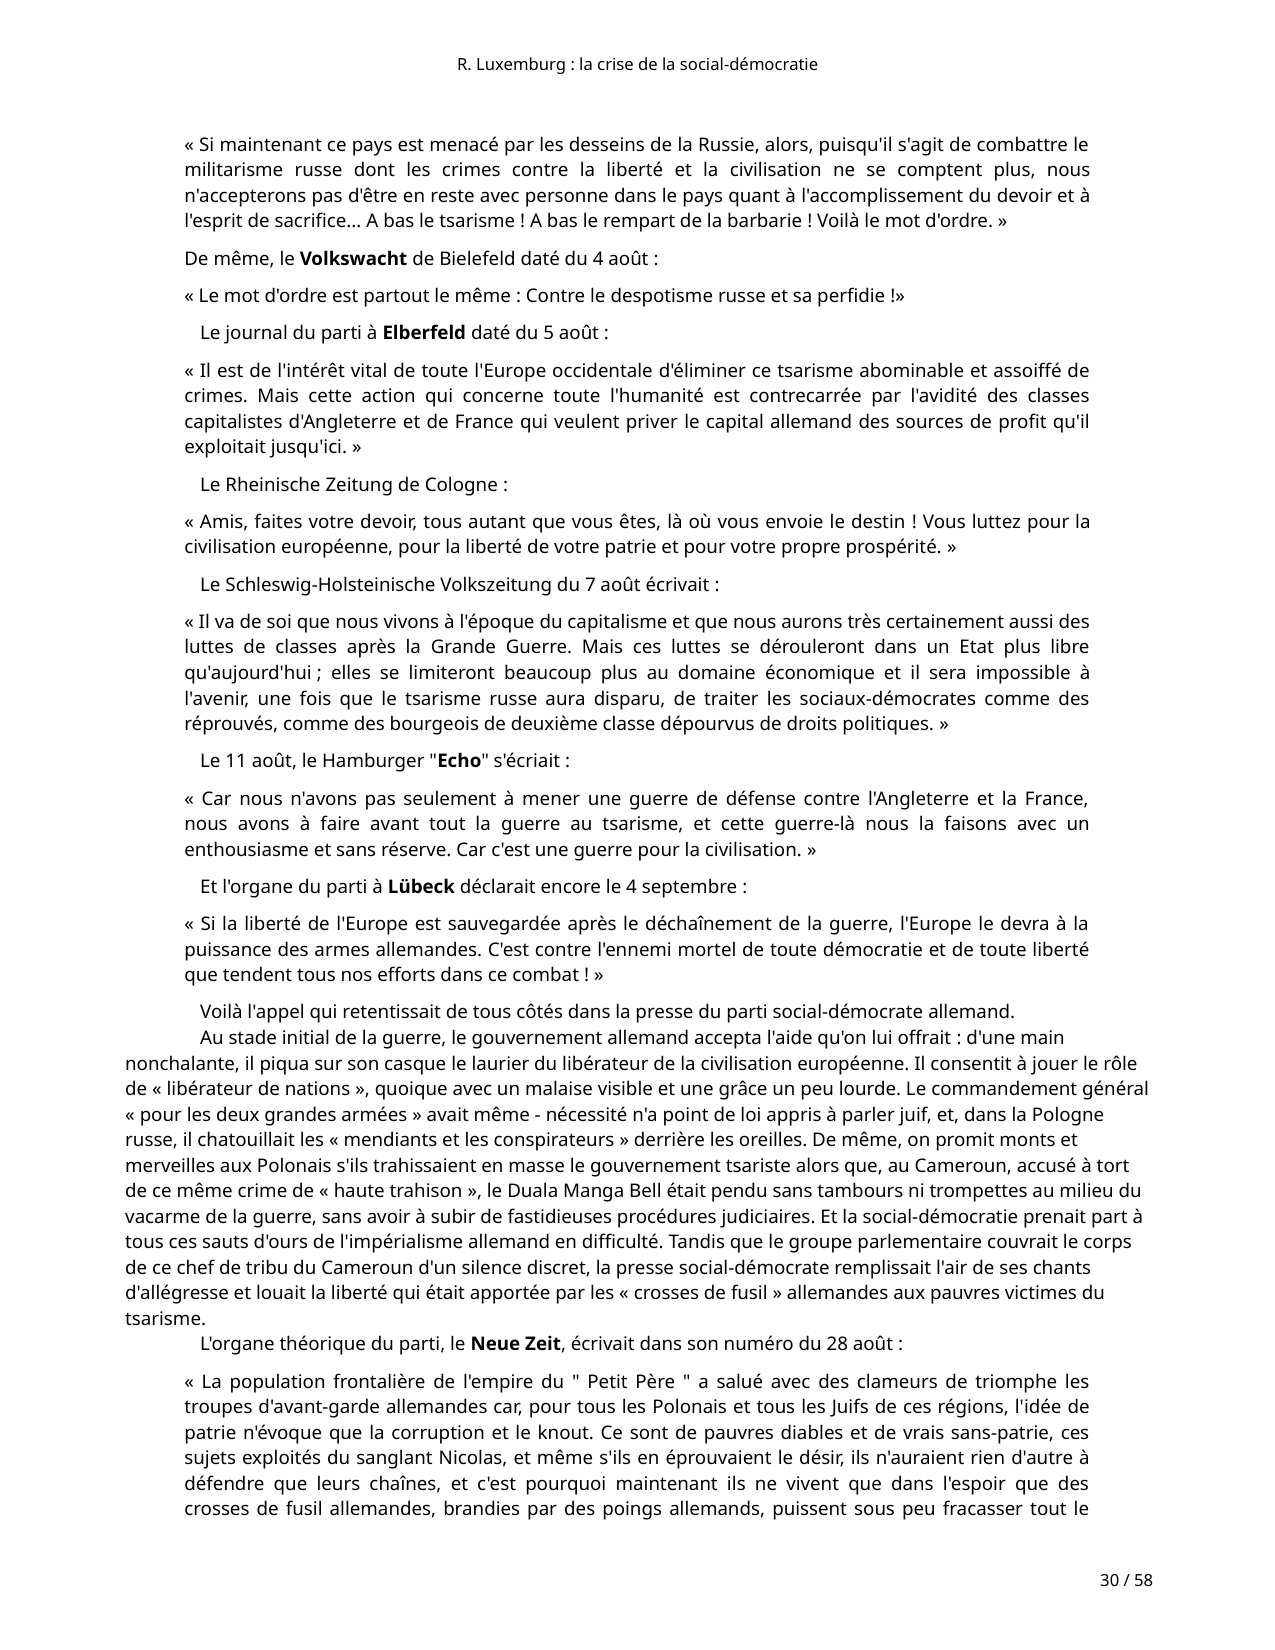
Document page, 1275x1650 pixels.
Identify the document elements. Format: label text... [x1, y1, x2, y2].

text « Car nous n'avons pas seulement à mener une guerre de défense contre l'Angleterre et la France, nous avons à faire avant tout la guerre au tsarisme, et cette guerre-là nous la faisons avec un enthousiasme et sans réserve. Car c'est une guerre pour la civilisation. » [184, 785, 1091, 861]
text Le Schleswig-Holsteinische Volkszeitung du 7 août écrivait : [125, 571, 1150, 596]
text Voilà l'appel qui retentissait de tous côtés dans la presse du parti social-démocrate allemand. [125, 999, 1150, 1024]
text « Il va de soi que nous vivons à l'époque du capitalisme et que nous aurons très certainement aussi des luttes de classes après la Grande Guerre. Mais ces luttes se dérouleront dans un Etat plus libre qu'aujourd'hui ; elles se limiteront beaucoup plus au domaine économique et il sera impossible à l'avenir, une fois que le tsarisme russe aura disparu, de traiter les sociaux-démocrates comme des réprouvés, comme des bourgeois de deuxième classe dépourvus de droits politiques. » [184, 608, 1091, 736]
text « La population frontalière de l'empire du " Petit Père " a salué avec des clameurs de triomphe les troupes d'avant-garde allemandes car, pour tous les Polonais et tous les Juifs de ces régions, l'idée de patrie n'évoque que la corruption et le knout. Ce sont de pauvres diables et de vrais sans-patrie, ces sujets exploités du sanglant Nicolas, et même s'ils en éprouvaient le désir, ils n'auraient rien d'autre à défendre que leurs chaînes, et c'est pourquoi maintenant ils ne vivent que dans l'espoir que des crosses de fusil allemandes, brandies par des poings allemands, puissent sous peu fracasser tout le [184, 1368, 1091, 1521]
text « Si la liberté de l'Europe est sauvegardée après le déchaînement de la guerre, l'Europe le devra à la puissance des armes allemandes. C'est contre l'ennemi mortel de toute démocratie et de toute liberté que tendent tous nos efforts dans ce combat ! » [184, 911, 1091, 987]
text De même, le Volkswacht de Bielefeld daté du 4 août : [184, 245, 1091, 271]
text Le journal du parti à Elberfeld daté du 5 août : [125, 320, 1150, 345]
text Et l'organe du parti à Lübeck déclarait encore le 4 septembre : [125, 873, 1150, 899]
text Le Rheinische Zeitung de Cologne : [125, 471, 1150, 496]
text « Il est de l'intérêt vital de toute l'Europe occidentale d'éliminer ce tsarisme abominable et assoiffé de crimes. Mais cette action qui concerne toute l'humanité est contrecarrée par l'avidité des classes capitalistes d'Angleterre et de France qui veulent priver le capital allemand des sources de profit qu'il exploitait jusqu'ici. » [184, 357, 1091, 459]
text L'organe théorique du parti, le Neue Zeit, écrivait dans son numéro du 28 août : [125, 1331, 1150, 1356]
text « Le mot d'ordre est partout le même : Contre le despotisme russe et sa perfidie !» [184, 282, 1091, 308]
text Le 11 août, le Hamburger "Echo" s'écriait : [125, 748, 1150, 773]
text « Amis, faites votre devoir, tous autant que vous êtes, là où vous envoie le destin ! Vous luttez pour la civilisation européenne, pour la liberté de votre patrie et pour votre propre prospérité. » [184, 508, 1091, 559]
text « Si maintenant ce pays est menacé par les desseins de la Russie, alors, puisqu'il s'agit de combattre le militarisme russe dont les crimes contre la liberté et la civilisation ne se comptent plus, nous n'accepterons pas d'être en reste avec personne dans le pays quant à l'accomplissement du devoir et à l'esprit de sacrifice... A bas le tsarisme ! A bas le rempart de la barbarie ! Voilà le mot d'ordre. » [184, 131, 1091, 233]
text Au stade initial de la guerre, le gouvernement allemand accepta l'aide qu'on lui offrait : d'une main nonchalante, il piqua sur son casque le laurier du libérateur de la civilisation européenne. Il consentit à jouer le rôle de « libérateur de nations », quoique avec un malaise visible et une grâce un peu lourde. Le commandement général « pour les deux grandes armées » avait même - nécessité n'a point de loi appris à parler juif, et, dans la Pologne russe, il chatouillait les « mendiants et les conspirateurs » derrière les oreilles. De même, on promit monts et merveilles aux Polonais s'ils trahissaient en masse le gouvernement tsariste alors que, au Cameroun, accusé à tort de ce même crime de « haute trahison », le Duala Manga Bell était pendu sans tambours ni trompettes au milieu du vacarme de la guerre, sans avoir à subir de fastidieuses procédures judiciaires. Et la social-démocratie prenait part à tous ces sauts d'ours de l'impérialisme allemand en difficulté. Tandis que le groupe parlementaire couvrait le corps de ce chef de tribu du Cameroun d'un silence discret, la presse social-démocrate remplissait l'air de ses chants d'allégresse et louait la liberté qui était apportée par les « crosses de fusil » allemandes aux pauvres victimes du tsarisme. [125, 1024, 1150, 1331]
